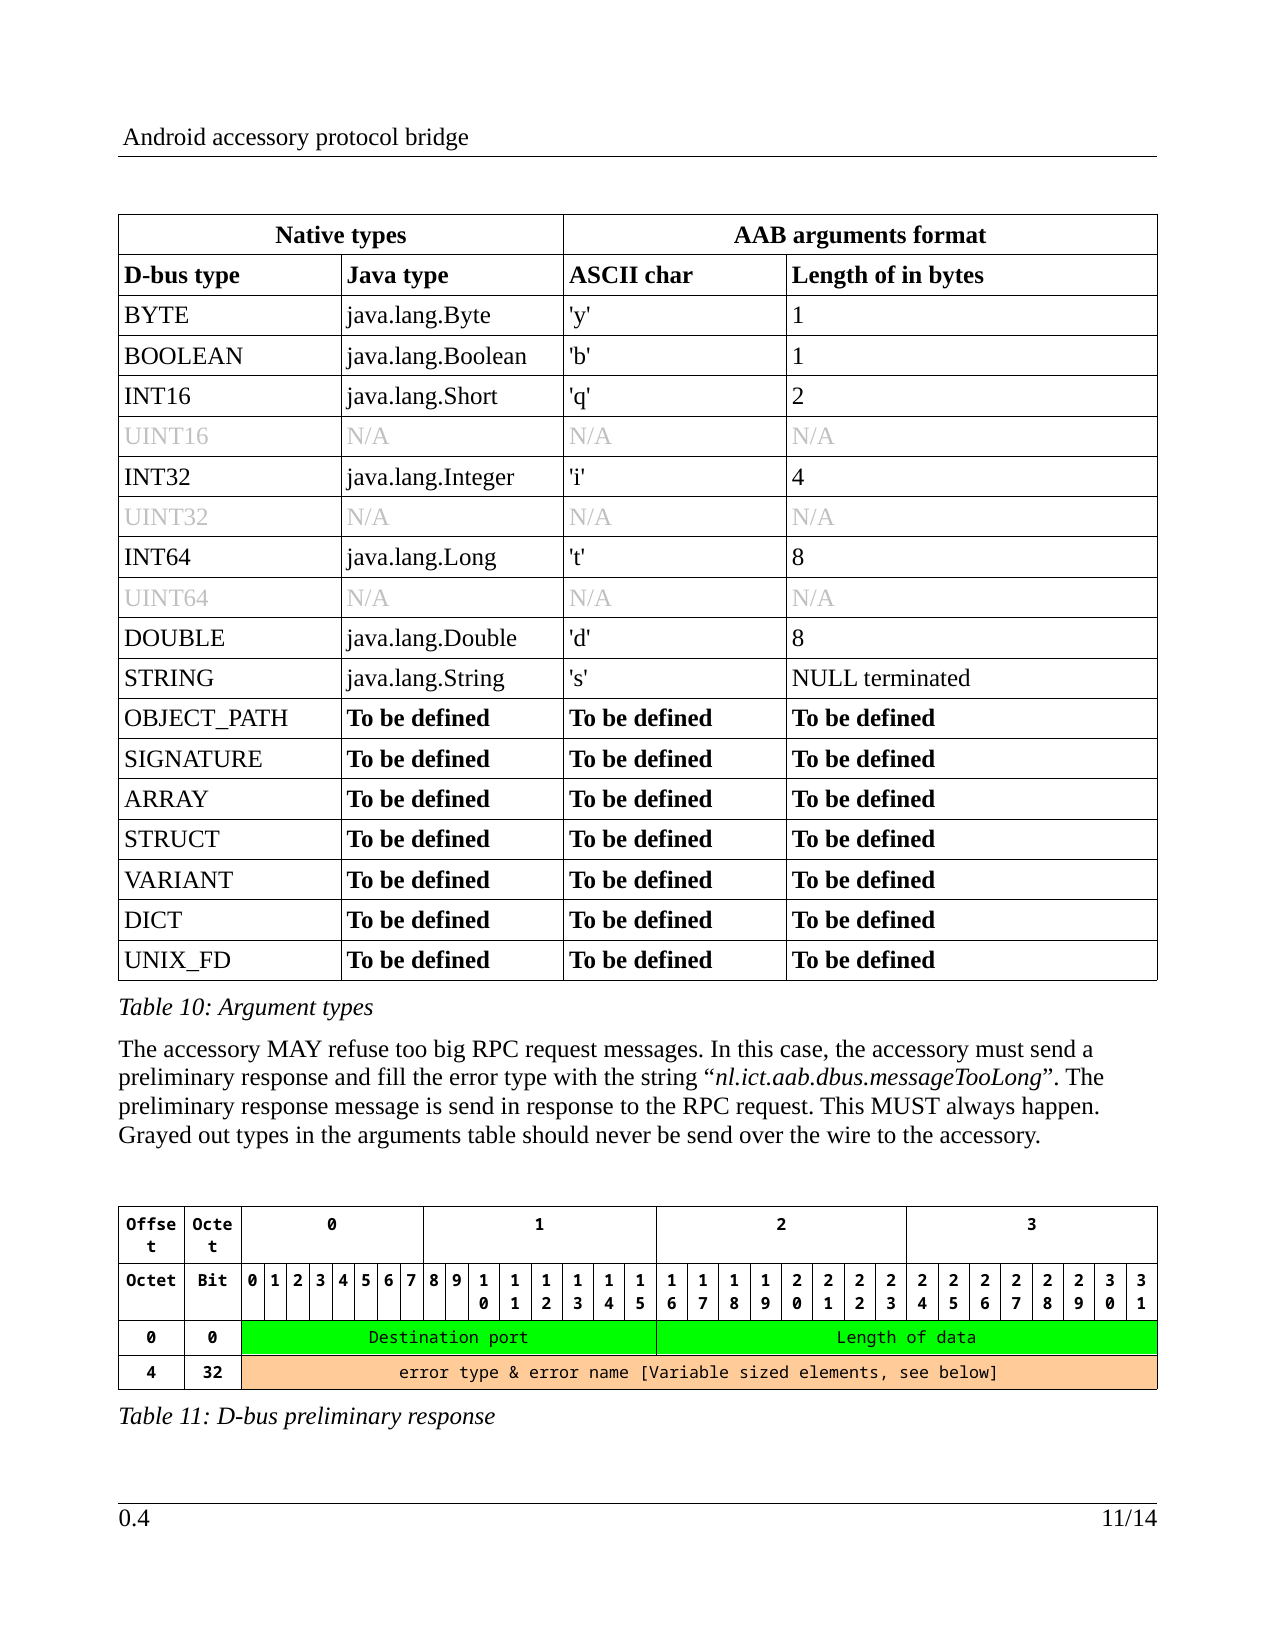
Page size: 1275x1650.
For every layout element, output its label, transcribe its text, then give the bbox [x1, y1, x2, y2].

table_cell 26 [970, 1264, 1000, 1320]
table_cell 30 [1095, 1264, 1126, 1320]
table_cell 6 [378, 1264, 400, 1320]
table_cell Length of data [657, 1321, 1157, 1354]
table_cell 4 [119, 1356, 184, 1389]
table_cell ASCII char [564, 255, 786, 294]
table_cell 8 [787, 618, 1157, 657]
table_cell 2 [787, 376, 1157, 416]
table_cell N/A [564, 417, 786, 456]
table_cell STRING [119, 659, 341, 698]
table_cell N/A [342, 497, 563, 536]
table_cell N/A [787, 497, 1157, 536]
table_cell INT16 [119, 376, 341, 416]
table_cell 28 [1033, 1264, 1063, 1320]
table_cell java.lang.Byte [342, 296, 563, 335]
table_cell To be defined [342, 900, 563, 939]
table_cell N/A [342, 417, 563, 456]
table_cell DICT [119, 900, 341, 939]
table_cell 0 [119, 1321, 184, 1354]
table_header Offset [119, 1207, 184, 1263]
table_cell NULL terminated [787, 659, 1157, 698]
table_cell 'i' [564, 457, 786, 496]
table_cell BOOLEAN [119, 336, 341, 375]
table_cell 3 [310, 1264, 332, 1320]
table_cell 21 [813, 1264, 844, 1320]
table_header Octet [185, 1207, 241, 1263]
table_cell java.lang.Integer [342, 457, 563, 496]
table_cell To be defined [787, 941, 1157, 980]
table_cell 8 [787, 537, 1157, 577]
table_cell 0 [242, 1264, 264, 1320]
table_cell 29 [1064, 1264, 1094, 1320]
table_cell To be defined [787, 739, 1157, 778]
table_cell To be defined [564, 860, 786, 899]
table_header 1 [424, 1207, 656, 1263]
table_cell To be defined [564, 941, 786, 980]
table_cell error type & error name [Variable sized elements, see below] [242, 1356, 1157, 1389]
table_cell Java type [342, 255, 563, 294]
table_cell 'y' [564, 296, 786, 335]
table_cell 5 [355, 1264, 377, 1320]
table_cell java.lang.Short [342, 376, 563, 416]
table_cell To be defined [564, 900, 786, 939]
table_cell N/A [564, 497, 786, 536]
table_cell 'b' [564, 336, 786, 375]
table_header 3 [907, 1207, 1157, 1263]
table_cell 14 [594, 1264, 624, 1320]
table_cell To be defined [564, 779, 786, 819]
table_cell Octet [119, 1264, 184, 1320]
table_cell 0 [185, 1321, 241, 1354]
table_cell java.lang.Double [342, 618, 563, 657]
table_cell OBJECT_PATH [119, 699, 341, 738]
table_cell 's' [564, 659, 786, 698]
table_cell To be defined [342, 739, 563, 778]
table_cell 13 [563, 1264, 593, 1320]
table_cell D-bus type [119, 255, 341, 294]
table_cell To be defined [342, 820, 563, 859]
table_cell 11 [500, 1264, 531, 1320]
table_cell 17 [688, 1264, 718, 1320]
table_cell 7 [401, 1264, 423, 1320]
text The accessory MAY refuse too big RPC request messages. In this case, the accessory must send a preliminary response and fill the error type with the string “nl.ict.aab.dbus.messageTooLong”. The preliminary response message is send in response to the RPC request. This MUST always happen. Grayed out types in the arguments table should never be send over the wire to the accessory. [118, 1034, 1157, 1149]
table_cell 27 [1001, 1264, 1032, 1320]
table_cell 9 [446, 1264, 468, 1320]
table_cell N/A [787, 578, 1157, 617]
table_cell Length of in bytes [787, 255, 1157, 294]
table_header Native types [119, 215, 563, 254]
table_cell To be defined [787, 820, 1157, 859]
table_cell To be defined [564, 820, 786, 859]
table_cell To be defined [342, 699, 563, 738]
table_cell java.lang.Boolean [342, 336, 563, 375]
table_cell INT32 [119, 457, 341, 496]
table_header AAB arguments format [564, 215, 1157, 254]
table_cell To be defined [787, 860, 1157, 899]
table_cell UINT64 [119, 578, 341, 617]
table_cell BYTE [119, 296, 341, 335]
table_cell UINT32 [119, 497, 341, 536]
table_cell 1 [787, 296, 1157, 335]
table_cell 25 [939, 1264, 969, 1320]
table_cell 31 [1127, 1264, 1157, 1320]
table_cell 12 [532, 1264, 562, 1320]
table_cell To be defined [564, 699, 786, 738]
table_cell java.lang.Long [342, 537, 563, 577]
table_cell N/A [564, 578, 786, 617]
table_cell 1 [787, 336, 1157, 375]
table_cell 15 [625, 1264, 656, 1320]
table_cell Destination port [242, 1321, 656, 1354]
table_cell 22 [845, 1264, 875, 1320]
table_cell 19 [751, 1264, 781, 1320]
table_cell 4 [333, 1264, 354, 1320]
table_cell To be defined [787, 699, 1157, 738]
table_cell UNIX_FD [119, 941, 341, 980]
table_cell 18 [719, 1264, 750, 1320]
table_cell 10 [469, 1264, 499, 1320]
table_cell 24 [907, 1264, 938, 1320]
table_cell 32 [185, 1356, 241, 1389]
table_cell To be defined [342, 779, 563, 819]
table_cell java.lang.String [342, 659, 563, 698]
table_cell UINT16 [119, 417, 341, 456]
table_cell VARIANT [119, 860, 341, 899]
table_cell 1 [265, 1264, 286, 1320]
table_header 2 [657, 1207, 906, 1263]
table_cell SIGNATURE [119, 739, 341, 778]
table_cell 8 [424, 1264, 445, 1320]
table_cell N/A [787, 417, 1157, 456]
table_cell To be defined [787, 779, 1157, 819]
text Table 11: D-bus preliminary response [118, 1401, 1157, 1430]
table_cell ARRAY [119, 779, 341, 819]
table_cell Bit [185, 1264, 241, 1320]
table_header 0 [242, 1207, 423, 1263]
table_cell To be defined [564, 739, 786, 778]
table_cell 4 [787, 457, 1157, 496]
table_cell To be defined [342, 860, 563, 899]
table_cell 23 [876, 1264, 906, 1320]
table_cell 'd' [564, 618, 786, 657]
table_cell 2 [287, 1264, 309, 1320]
table_cell N/A [342, 578, 563, 617]
text Table 10: Argument types [118, 992, 1157, 1021]
table_cell To be defined [787, 900, 1157, 939]
table_cell 20 [782, 1264, 812, 1320]
table_cell To be defined [342, 941, 563, 980]
table_cell INT64 [119, 537, 341, 577]
table_cell STRUCT [119, 820, 341, 859]
table_cell 'q' [564, 376, 786, 416]
table_cell 16 [657, 1264, 687, 1320]
table_cell DOUBLE [119, 618, 341, 657]
table_cell 't' [564, 537, 786, 577]
